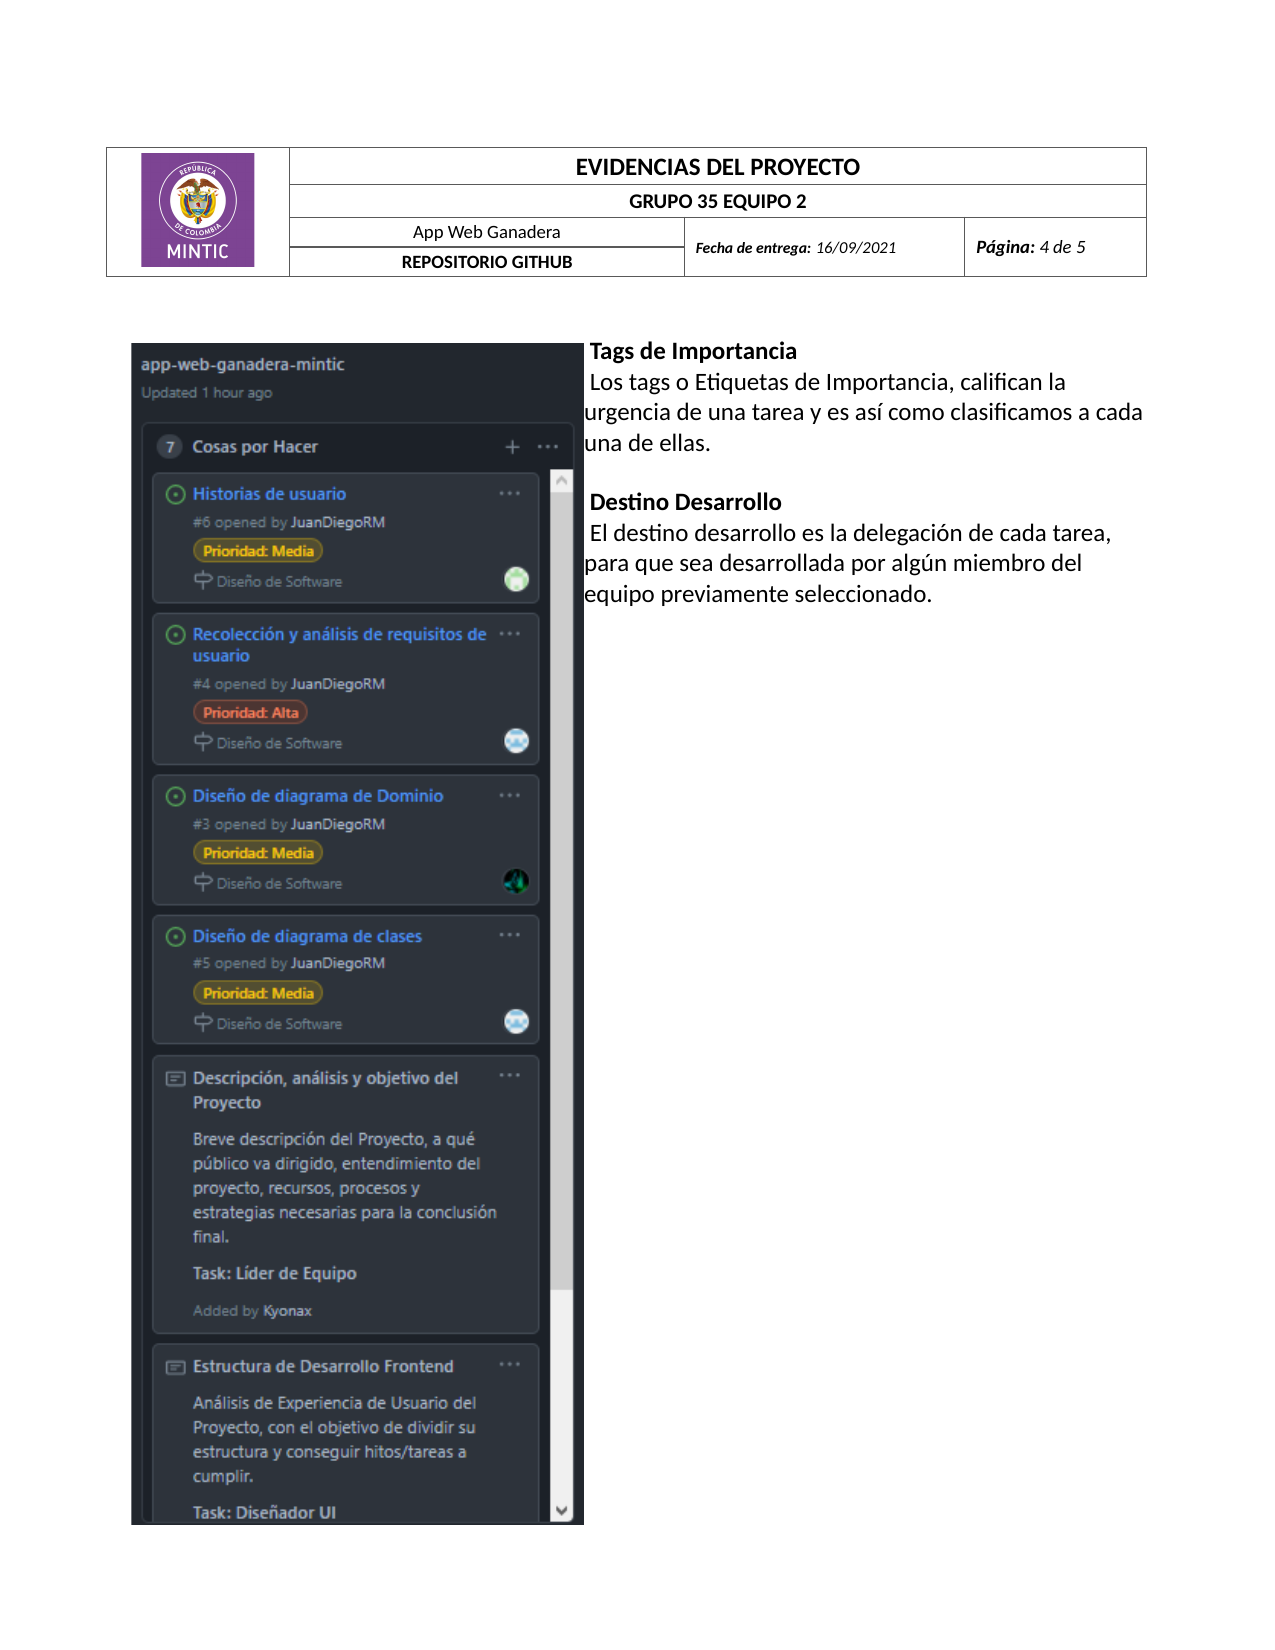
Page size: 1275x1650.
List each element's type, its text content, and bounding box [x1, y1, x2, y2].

text Los tags o Etiquetas de Importancia, califican la urgencia de una tarea y es así como clasificamos a cada una de ellas. [584, 366, 1157, 457]
text El destino desarrollo es la delegación de cada tarea, para que sea desarrollada por algún miembro del equipo previamente seleccionado. [584, 517, 1157, 608]
text [118, 486, 131, 517]
text Tags de Importancia [118, 335, 1157, 366]
picture [141, 153, 255, 267]
text Destino Desarrollo [584, 486, 1157, 517]
picture [131, 343, 584, 1525]
